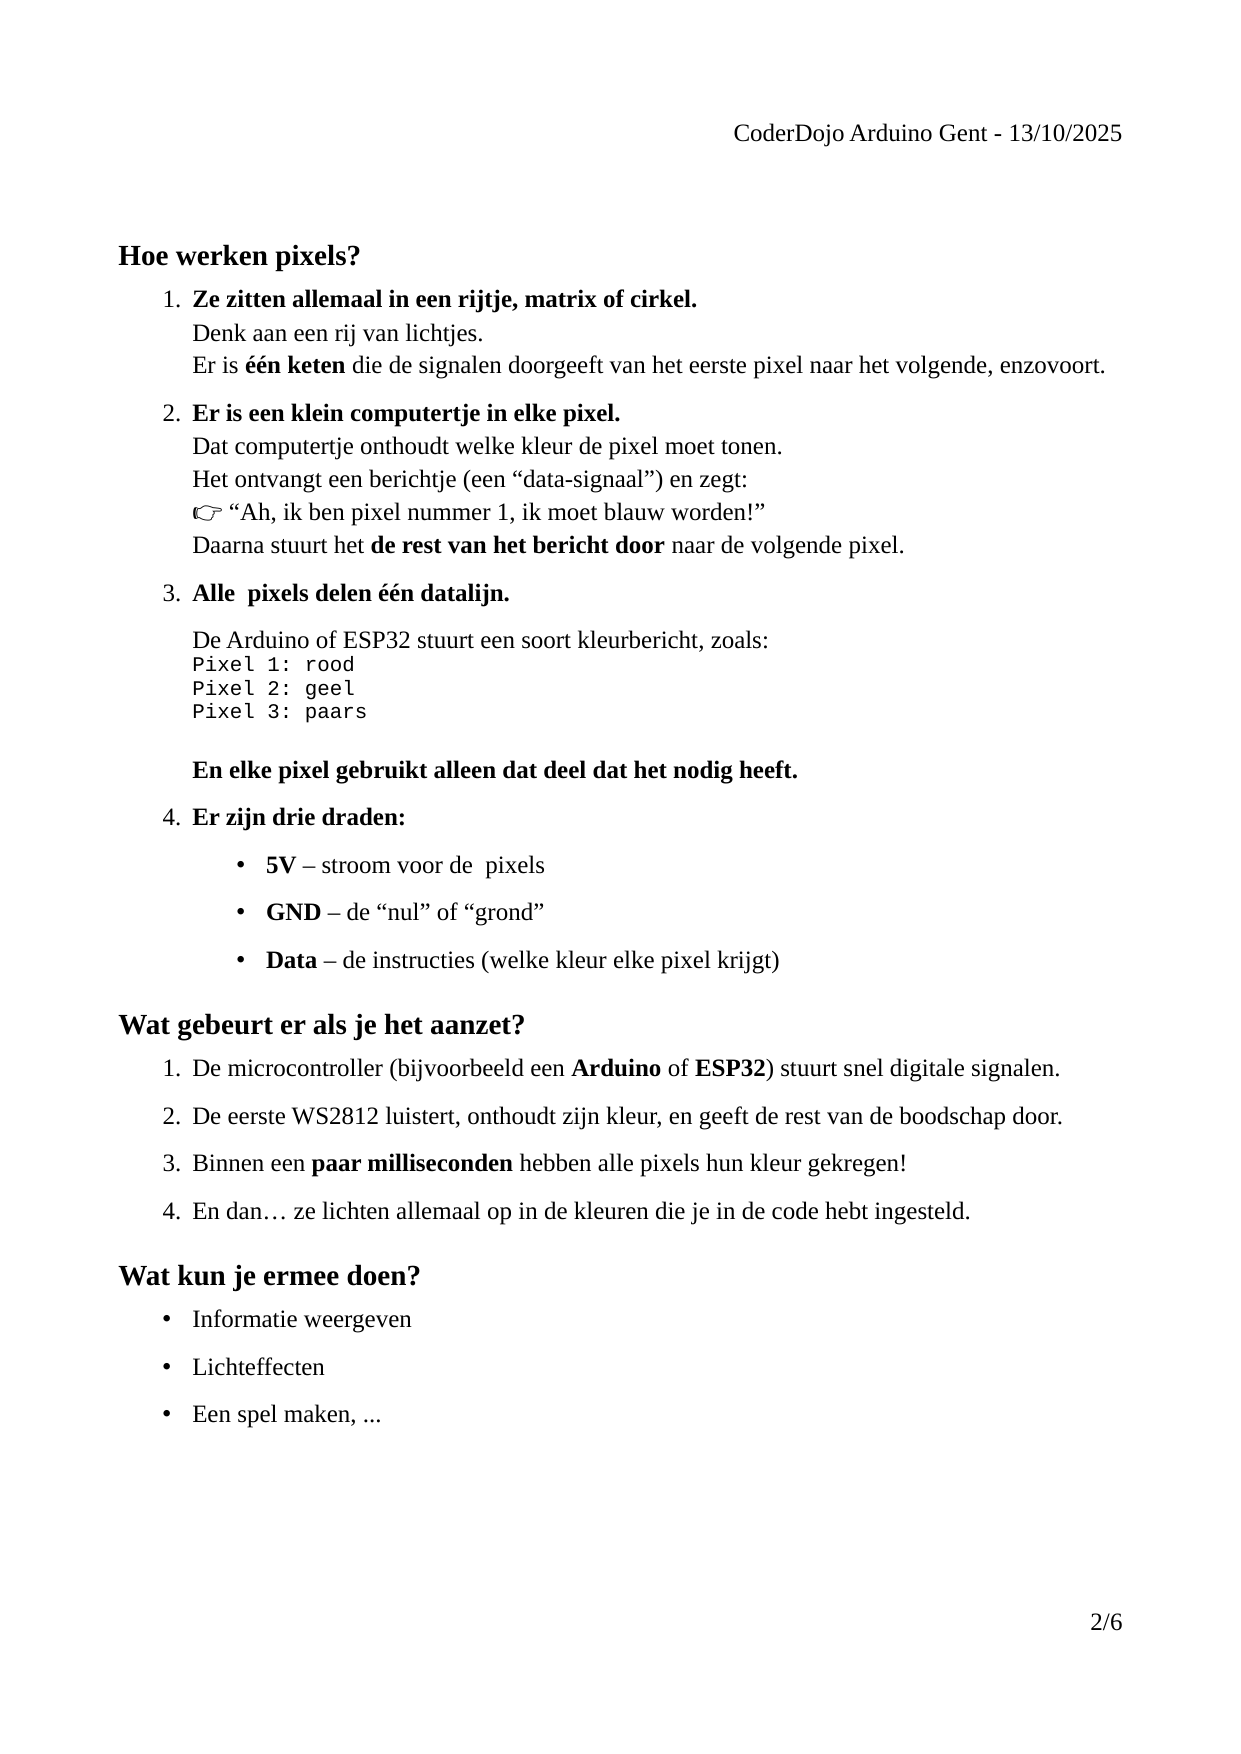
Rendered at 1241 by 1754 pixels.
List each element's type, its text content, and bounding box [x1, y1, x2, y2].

list Er is een klein computertje in elke pixel. Dat computertje onthoudt welke kleur de pixel moet tonen. Het ontvangt een berichtje (een “data-signaal”) en zegt: 👉 “Ah, ik ben pixel nummer 1, ik moet blauw worden!” Daarna stuurt het de rest van het bericht door naar de volgende pixel. [162, 398, 1122, 559]
list De eerste WS2812 luistert, onthoudt zijn kleur, en geeft de rest van de boodschap door. [162, 1101, 1122, 1130]
list Pixel 2: geel [162, 678, 1122, 702]
subtitle Hoe werken pixels? [118, 238, 1122, 272]
list GND – de “nul” of “grond” [236, 897, 1122, 926]
list Lichteffecten [162, 1352, 1122, 1381]
list Er zijn drie draden: [162, 802, 1122, 831]
list Data – de instructies (welke kleur elke pixel krijgt) [236, 945, 1122, 974]
list En elke pixel gebruikt alleen dat deel dat het nodig heeft. [162, 755, 1122, 783]
list De microcontroller (bijvoorbeeld een Arduino of ESP32) stuurt snel digitale signalen. [162, 1053, 1122, 1082]
list Informatie weergeven [162, 1304, 1122, 1333]
subtitle Wat kun je ermee doen? [118, 1258, 1122, 1292]
list 5V – stroom voor de pixels [236, 850, 1122, 879]
list Pixel 1: rood [162, 654, 1122, 678]
list Alle pixels delen één datalijn. [162, 578, 1122, 607]
list Een spel maken, ... [162, 1399, 1122, 1428]
list Ze zitten allemaal in een rijtje, matrix of cirkel. Denk aan een rij van lichtjes. Er is één keten die de signalen doorgeeft van het eerste pixel naar het volgende, enzovoort. [162, 284, 1122, 379]
list Binnen een paar milliseconden hebben alle pixels hun kleur gekregen! [162, 1148, 1122, 1177]
list En dan… ze lichten allemaal op in de kleuren die je in de code hebt ingesteld. [162, 1196, 1122, 1225]
list Pixel 3: paars [162, 702, 1122, 725]
subtitle Wat gebeurt er als je het aanzet? [118, 1007, 1122, 1041]
list De Arduino of ESP32 stuurt een soort kleurbericht, zoals: [162, 626, 1122, 654]
